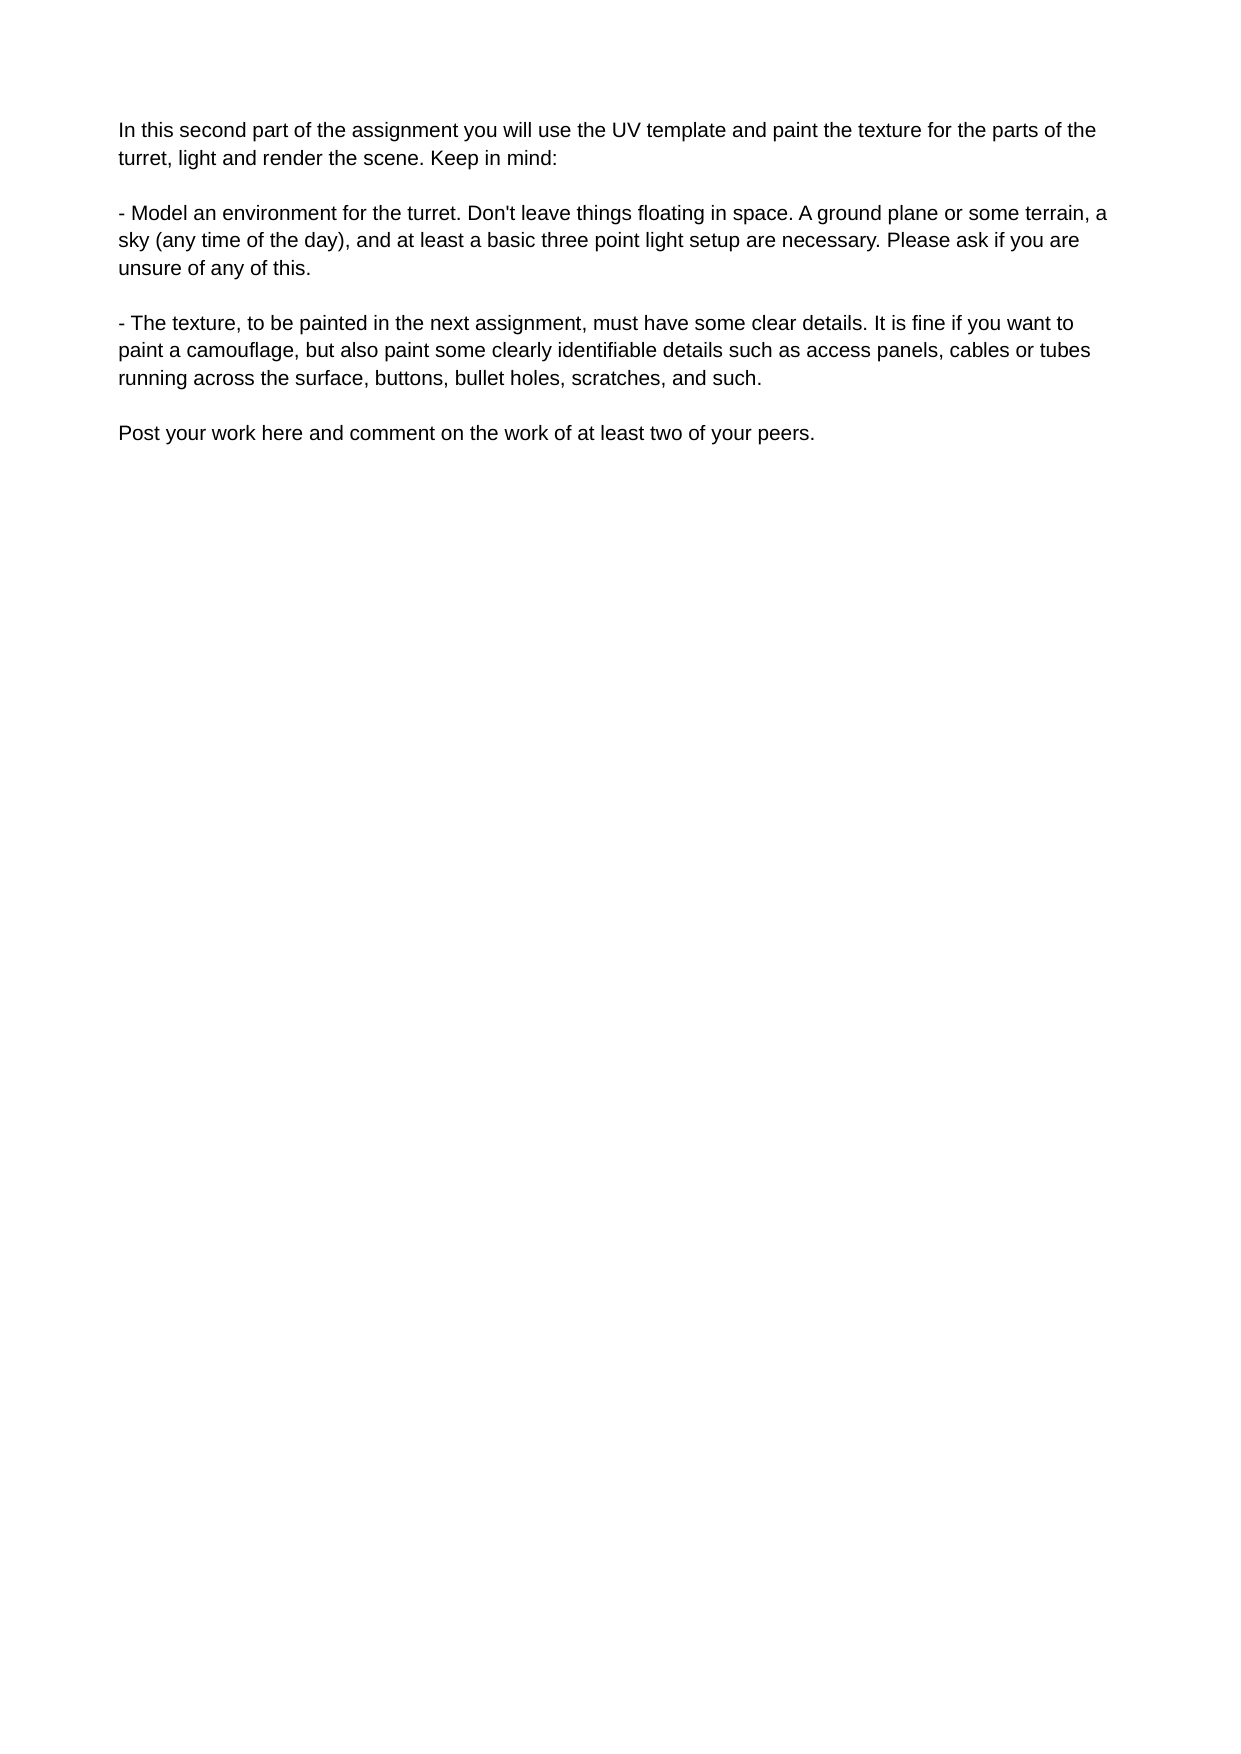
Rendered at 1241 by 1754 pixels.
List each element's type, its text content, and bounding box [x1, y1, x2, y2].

text In this second part of the assignment you will use the UV template and paint the texture for the parts of the turret, light and render the scene. Keep in mind: - Model an environment for the turret. Don't leave things floating in space. A ground plane or some terrain, a sky (any time of the day), and at least a basic three point light setup are necessary. Please ask if you are unsure of any of this. - The texture, to be painted in the next assignment, must have some clear details. It is fine if you want to paint a camouflage, but also paint some clearly identifiable details such as access panels, cables or tubes running across the surface, buttons, bullet holes, scratches, and such. Post your work here and comment on the work of at least two of your peers. [118, 118, 1122, 444]
